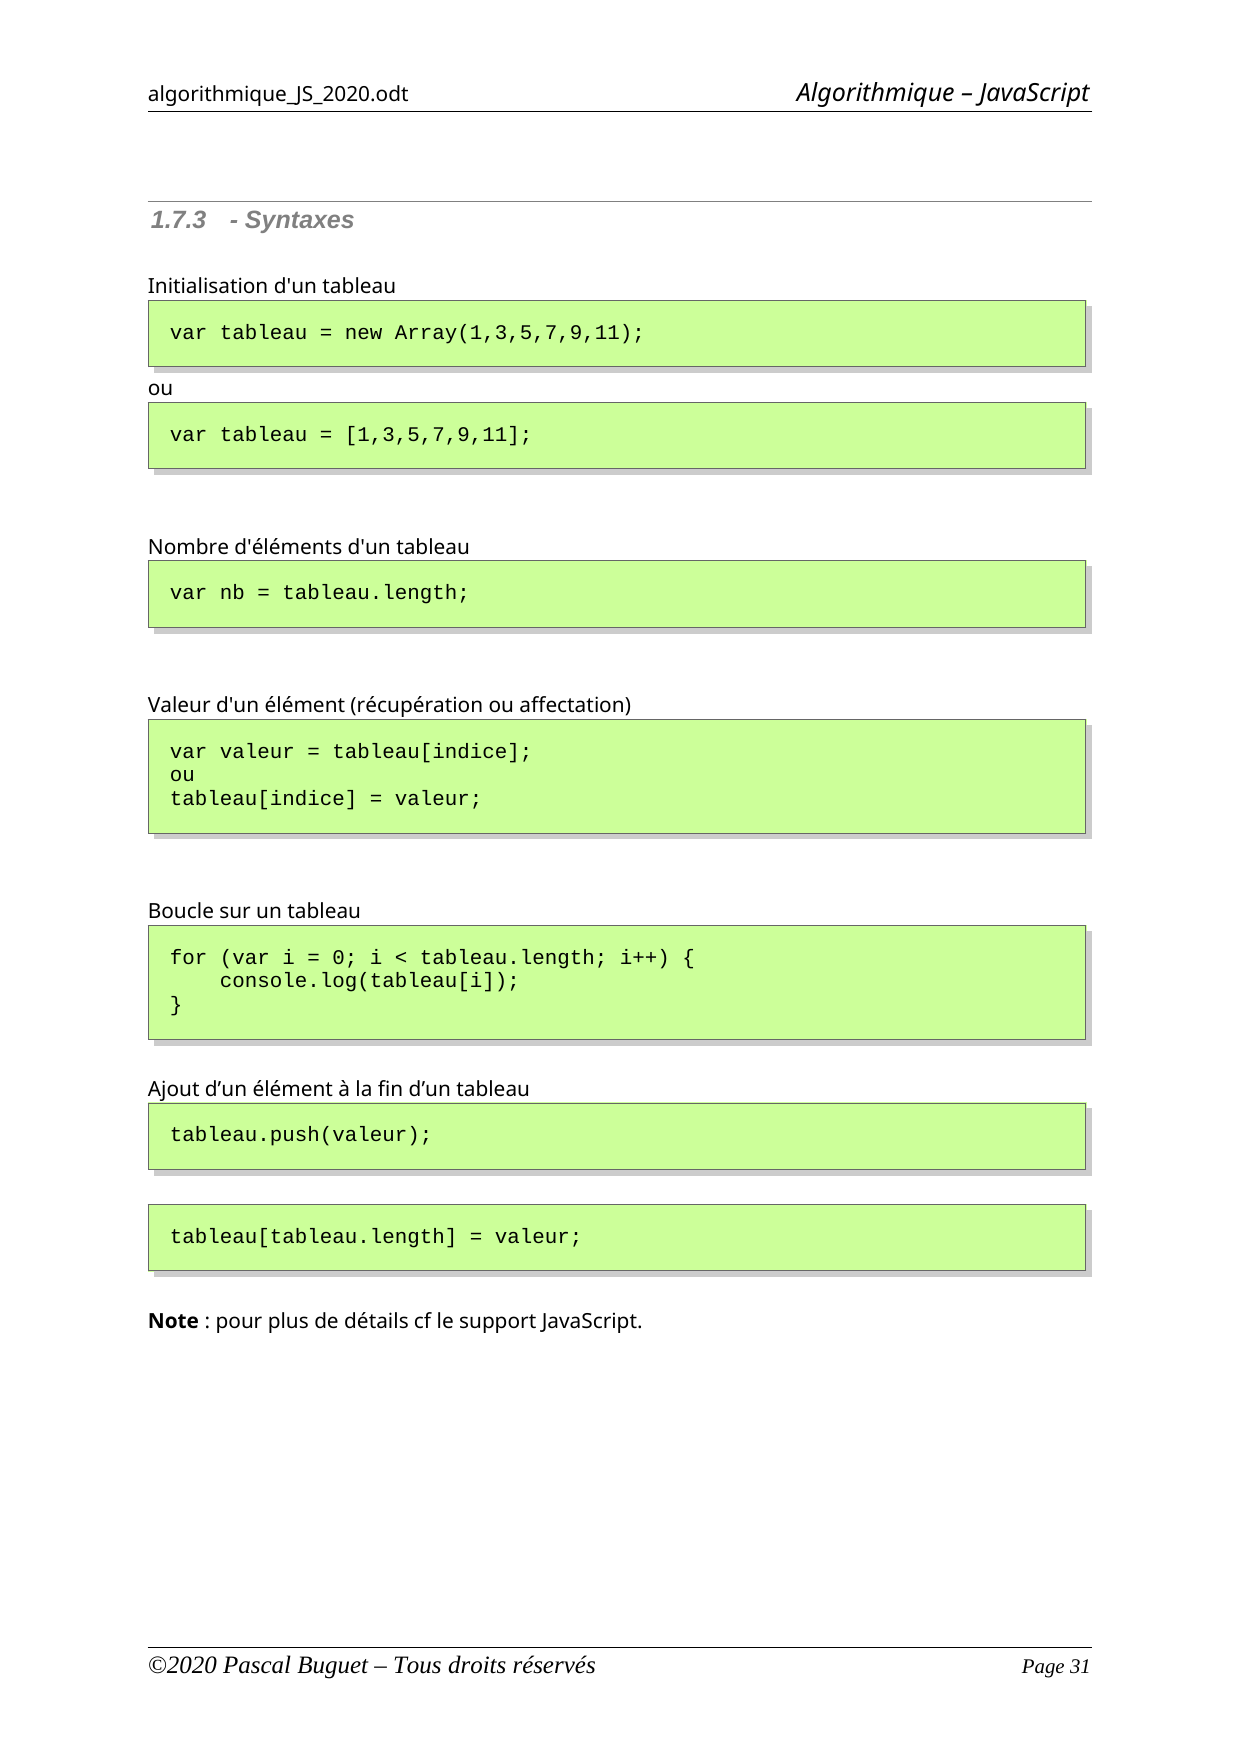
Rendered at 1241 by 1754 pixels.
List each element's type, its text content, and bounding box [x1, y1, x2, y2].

text Ajout d’un élément à la fin d’un tableau [148, 1074, 1092, 1102]
text ou [148, 373, 1092, 402]
text Initialisation d'un tableau [148, 271, 1092, 300]
text ou [460, 748, 466, 757]
text var nb = tableau.length; [149, 561, 1085, 627]
text tableau[tableau.length] = valeur; [149, 1205, 1085, 1270]
text Valeur d'un élément (récupération ou affectation) [148, 691, 1092, 719]
text var tableau = new Array(1,3,5,7,9,11); [149, 301, 1085, 366]
text } [149, 972, 1085, 1039]
text Boucle sur un tableau [148, 896, 1092, 925]
text tableau[indice] = valeur; [149, 766, 1085, 833]
text tableau.push(valeur); [149, 1104, 1085, 1169]
text Note : pour plus de détails cf le support JavaScript. [148, 1306, 1092, 1334]
text ou [149, 743, 1085, 766]
text var valeur = tableau[indice]; [149, 720, 1085, 743]
text var tableau = [1,3,5,7,9,11]; [149, 403, 1085, 468]
text for (var i = 0; i < tableau.length; i++) { [149, 926, 1085, 948]
text console.log(tableau[i]); [149, 948, 1085, 972]
subtitle - Syntaxes [148, 202, 1092, 237]
text Nombre d'éléments d'un tableau [148, 532, 1092, 560]
